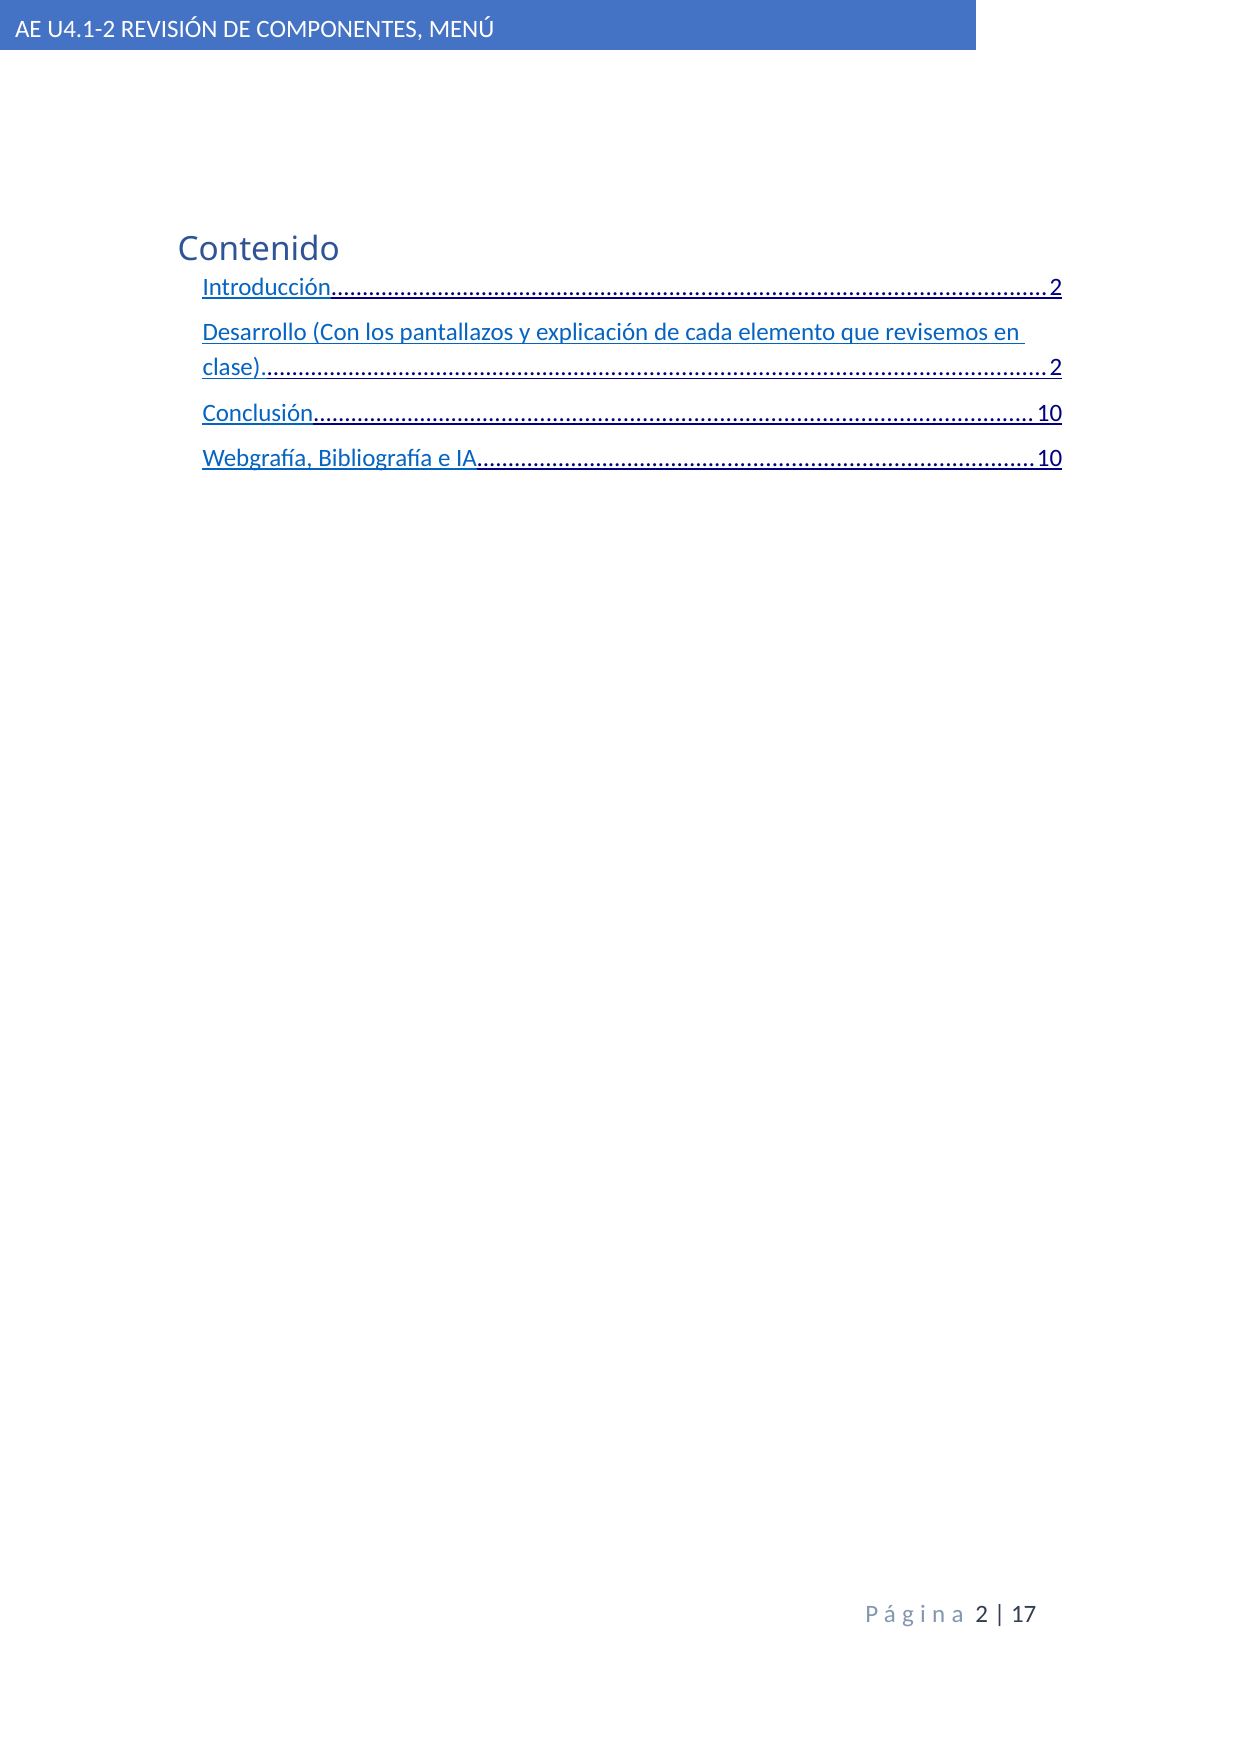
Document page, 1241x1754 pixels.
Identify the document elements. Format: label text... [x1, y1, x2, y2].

text Contenido [177, 224, 1063, 270]
text Desarrollo (Con los pantallazos y explicación de cada elemento que revisemos en clase). 2 [202, 316, 1063, 382]
text Webgrafía, Bibliografía e IA 10 [202, 442, 1063, 473]
text Introducción 2 [202, 271, 1063, 302]
text Conclusión 10 [202, 397, 1063, 427]
